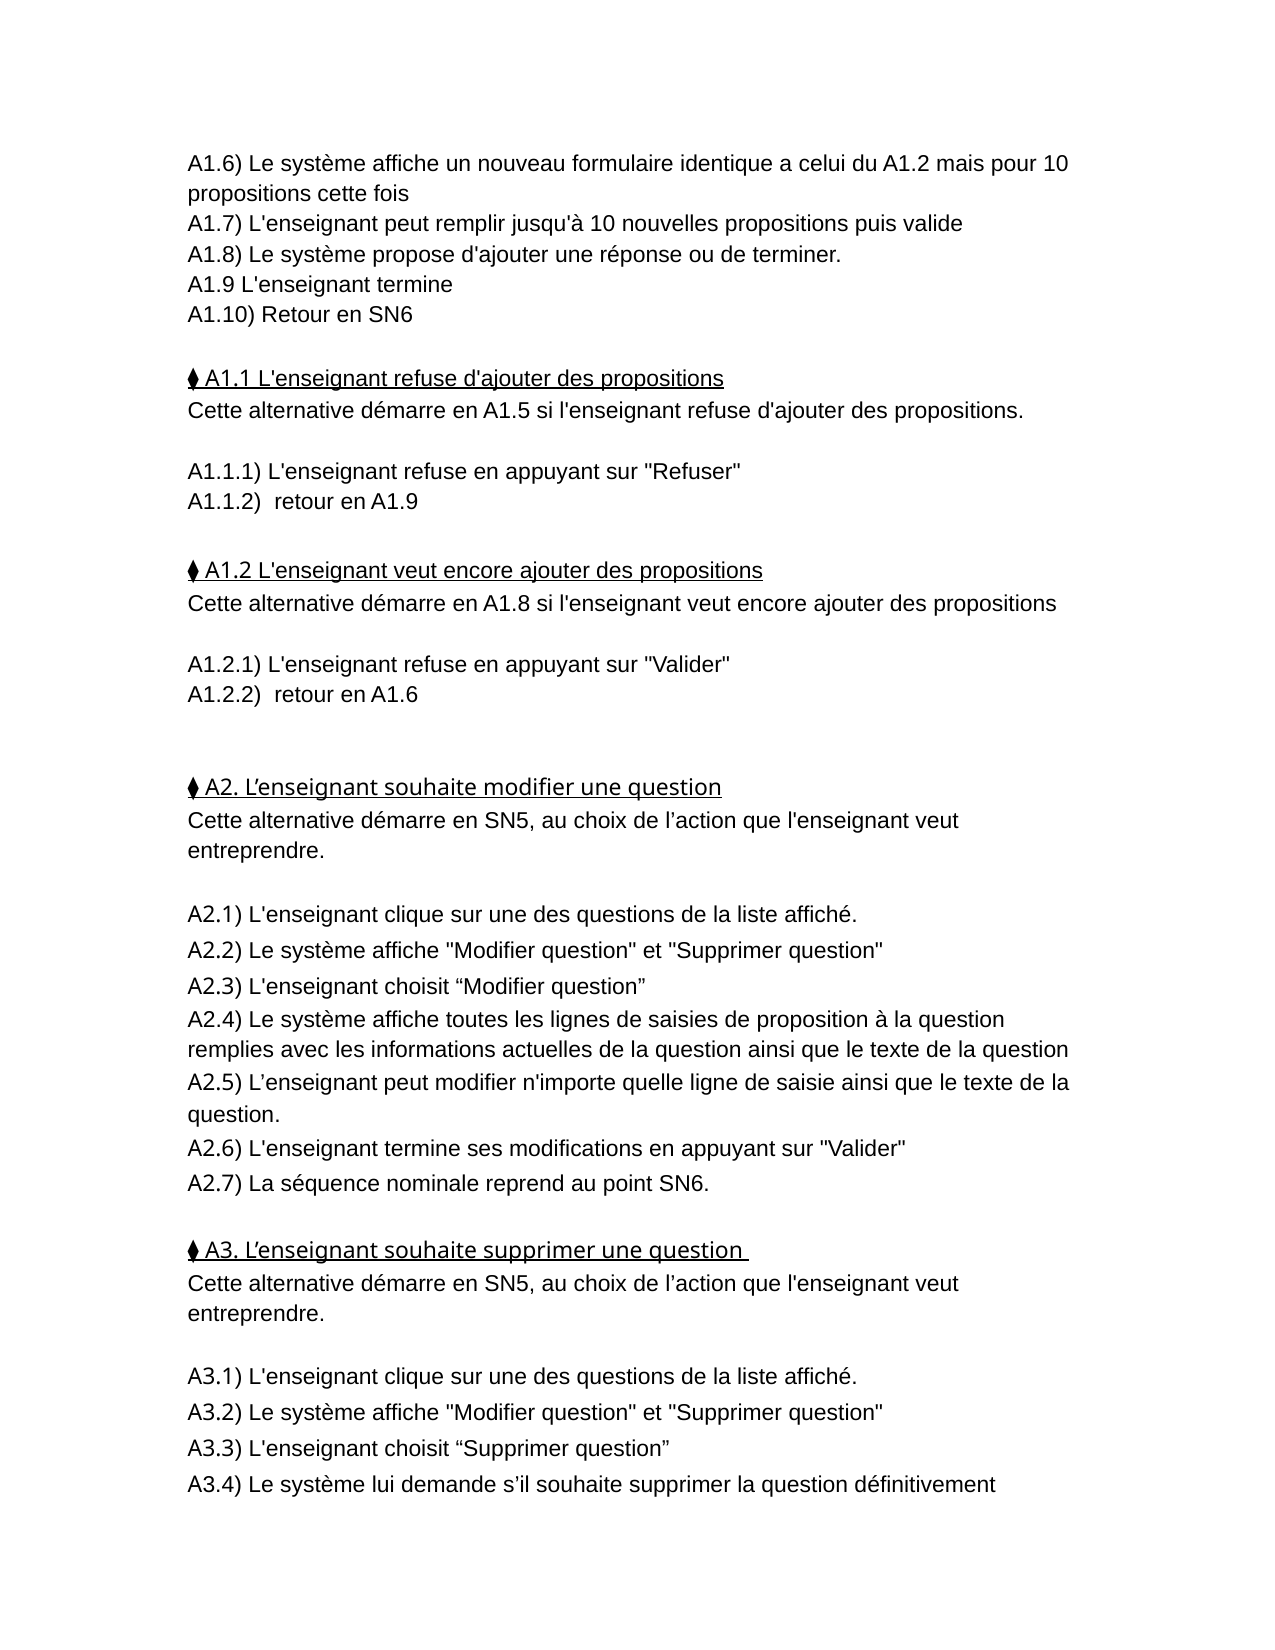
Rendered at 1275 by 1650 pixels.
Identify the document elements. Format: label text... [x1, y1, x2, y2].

text A1.6) Le système affiche un nouveau formulaire identique a celui du A1.2 mais pour 10 propositions cette fois [187, 150, 1087, 207]
text Cette alternative démarre en SN5, au choix de l’action que l'enseignant veut entreprendre. [187, 1269, 1087, 1326]
text A2.6) L'enseignant termine ses modifications en appuyant sur "Valider" [187, 1131, 1087, 1163]
text A3.2) Le système affiche "Modifier question" et "Supprimer question" [187, 1396, 1087, 1427]
text A1.1.1) L'enseignant refuse en appuyant sur "Refuser" [187, 458, 1087, 484]
text A1.10) Retour en SN6 [187, 301, 1087, 327]
text ⧫ A1.2 L'enseignant veut encore ajouter des propositions [187, 554, 1087, 585]
text A1.8) Le système propose d'ajouter une réponse ou de terminer. [187, 241, 1087, 267]
text Cette alternative démarre en A1.8 si l'enseignant veut encore ajouter des propositions [187, 590, 1087, 616]
text ⧫ A2. L’enseignant souhaite modifier une question [187, 771, 1087, 803]
text A2.3) L'enseignant choisit “Modifier question” [187, 970, 1087, 1001]
text ⧫ A1.1 L'enseignant refuse d'ajouter des propositions [187, 361, 1087, 393]
text A3.1) L'enseignant clique sur une des questions de la liste affiché. [187, 1360, 1087, 1391]
text A1.9 L'enseignant termine [187, 271, 1087, 297]
text A1.7) L'enseignant peut remplir jusqu'à 10 nouvelles propositions puis valide [187, 210, 1087, 237]
text A1.1.2) retour en A1.9 [187, 488, 1087, 514]
text A2.5) L’enseignant peut modifier n'importe quelle ligne de saisie ainsi que le texte de la question. [187, 1066, 1087, 1128]
text Cette alternative démarre en SN5, au choix de l’action que l'enseignant veut entreprendre. [187, 807, 1087, 864]
text A1.2.2) retour en A1.6 [187, 681, 1087, 707]
text A2.2) Le système affiche "Modifier question" et "Supprimer question" [187, 934, 1087, 965]
text A1.2.1) L'enseignant refuse en appuyant sur "Valider" [187, 651, 1087, 677]
text A3.4) Le système lui demande s’il souhaite supprimer la question définitivement [187, 1468, 1087, 1499]
text A2.4) Le système affiche toutes les lignes de saisies de proposition à la question remplies avec les informations actuelles de la question ainsi que le texte de la question [187, 1006, 1087, 1062]
text A2.1) L'enseignant clique sur une des questions de la liste affiché. [187, 898, 1087, 929]
text Cette alternative démarre en A1.5 si l'enseignant refuse d'ajouter des propositions. [187, 397, 1087, 424]
text A3.3) L'enseignant choisit “Supprimer question” [187, 1432, 1087, 1463]
text A2.7) La séquence nominale reprend au point SN6. [187, 1167, 1087, 1199]
text ⧫ A3. L’enseignant souhaite supprimer une question [187, 1233, 1087, 1265]
